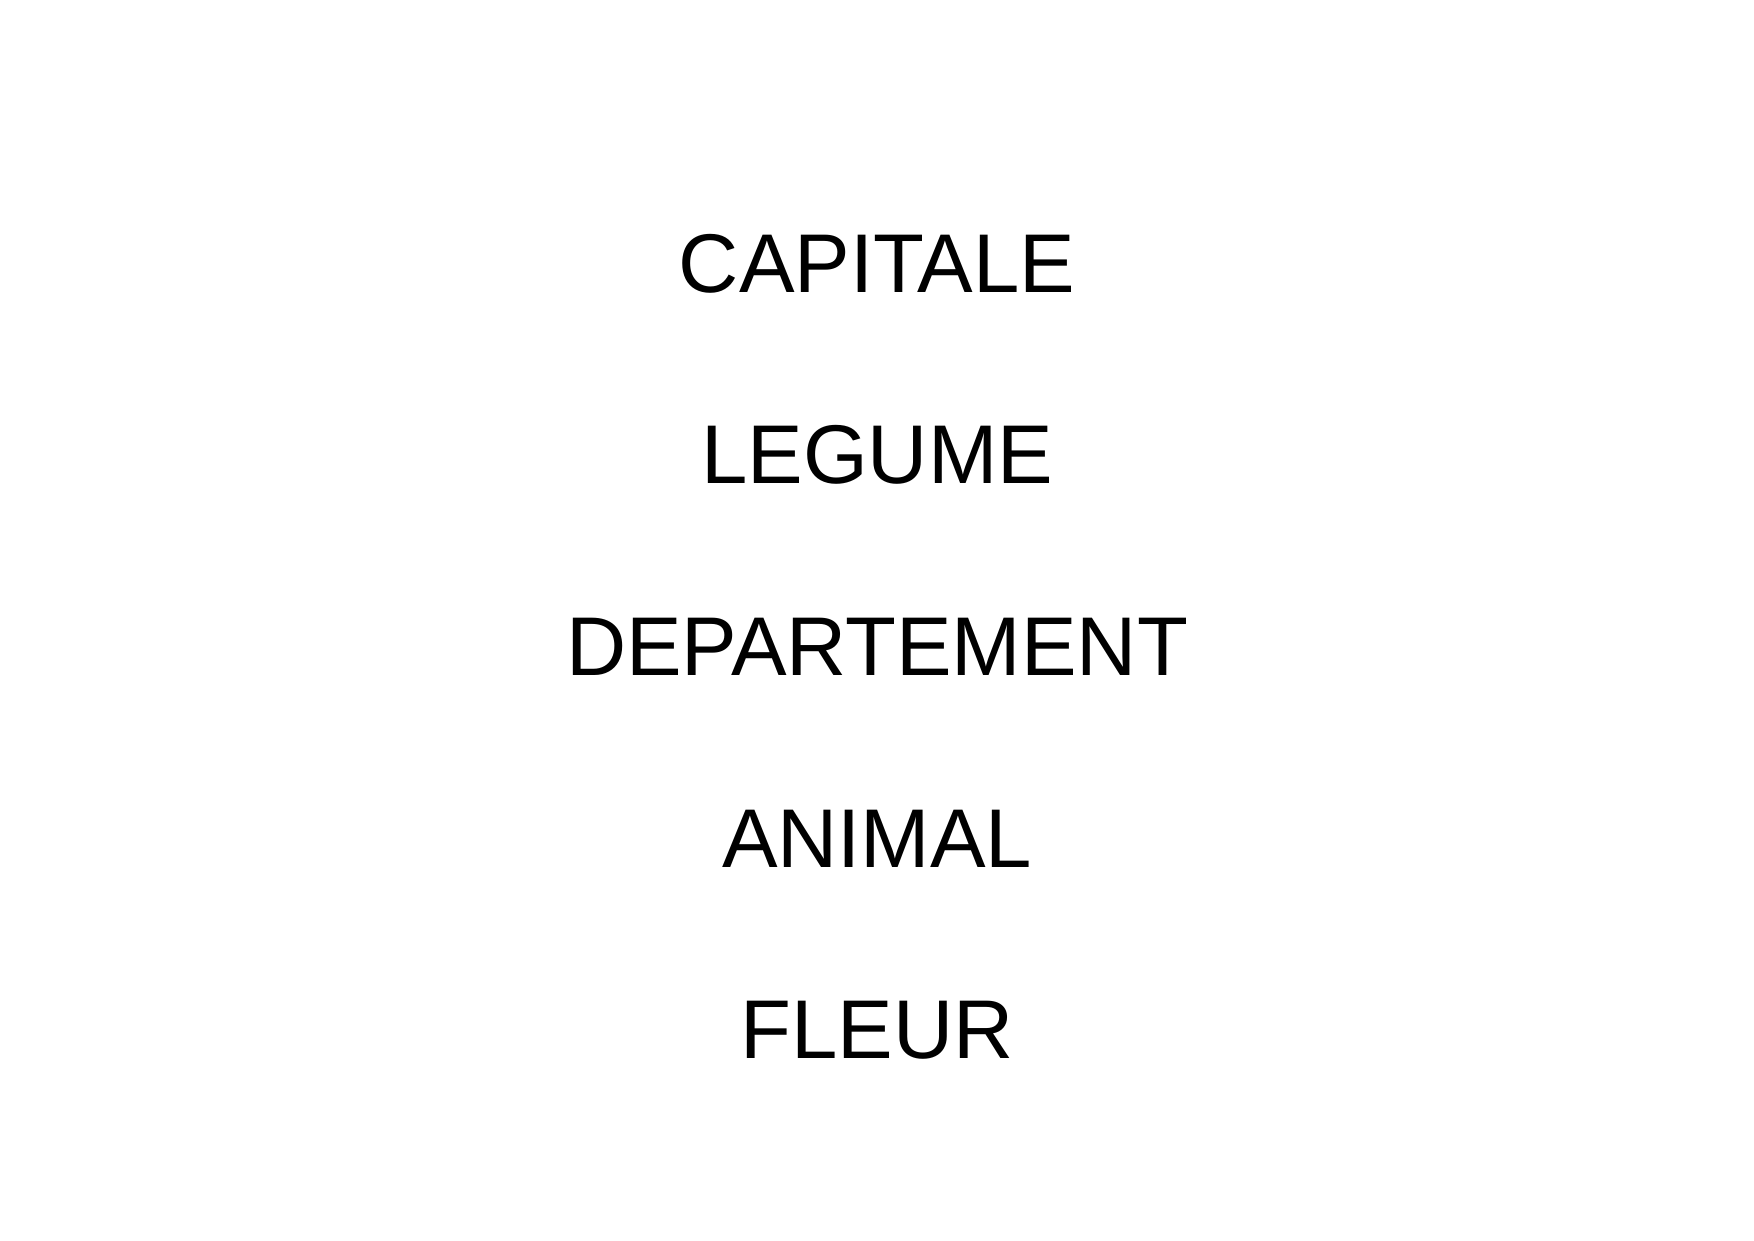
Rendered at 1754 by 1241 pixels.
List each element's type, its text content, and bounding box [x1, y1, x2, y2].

text DEPARTEMENT [118, 597, 1636, 693]
text LEGUME [118, 406, 1636, 501]
text FLEUR [118, 981, 1636, 1076]
text CAPITALE [118, 214, 1636, 310]
text ANIMAL [118, 789, 1636, 885]
